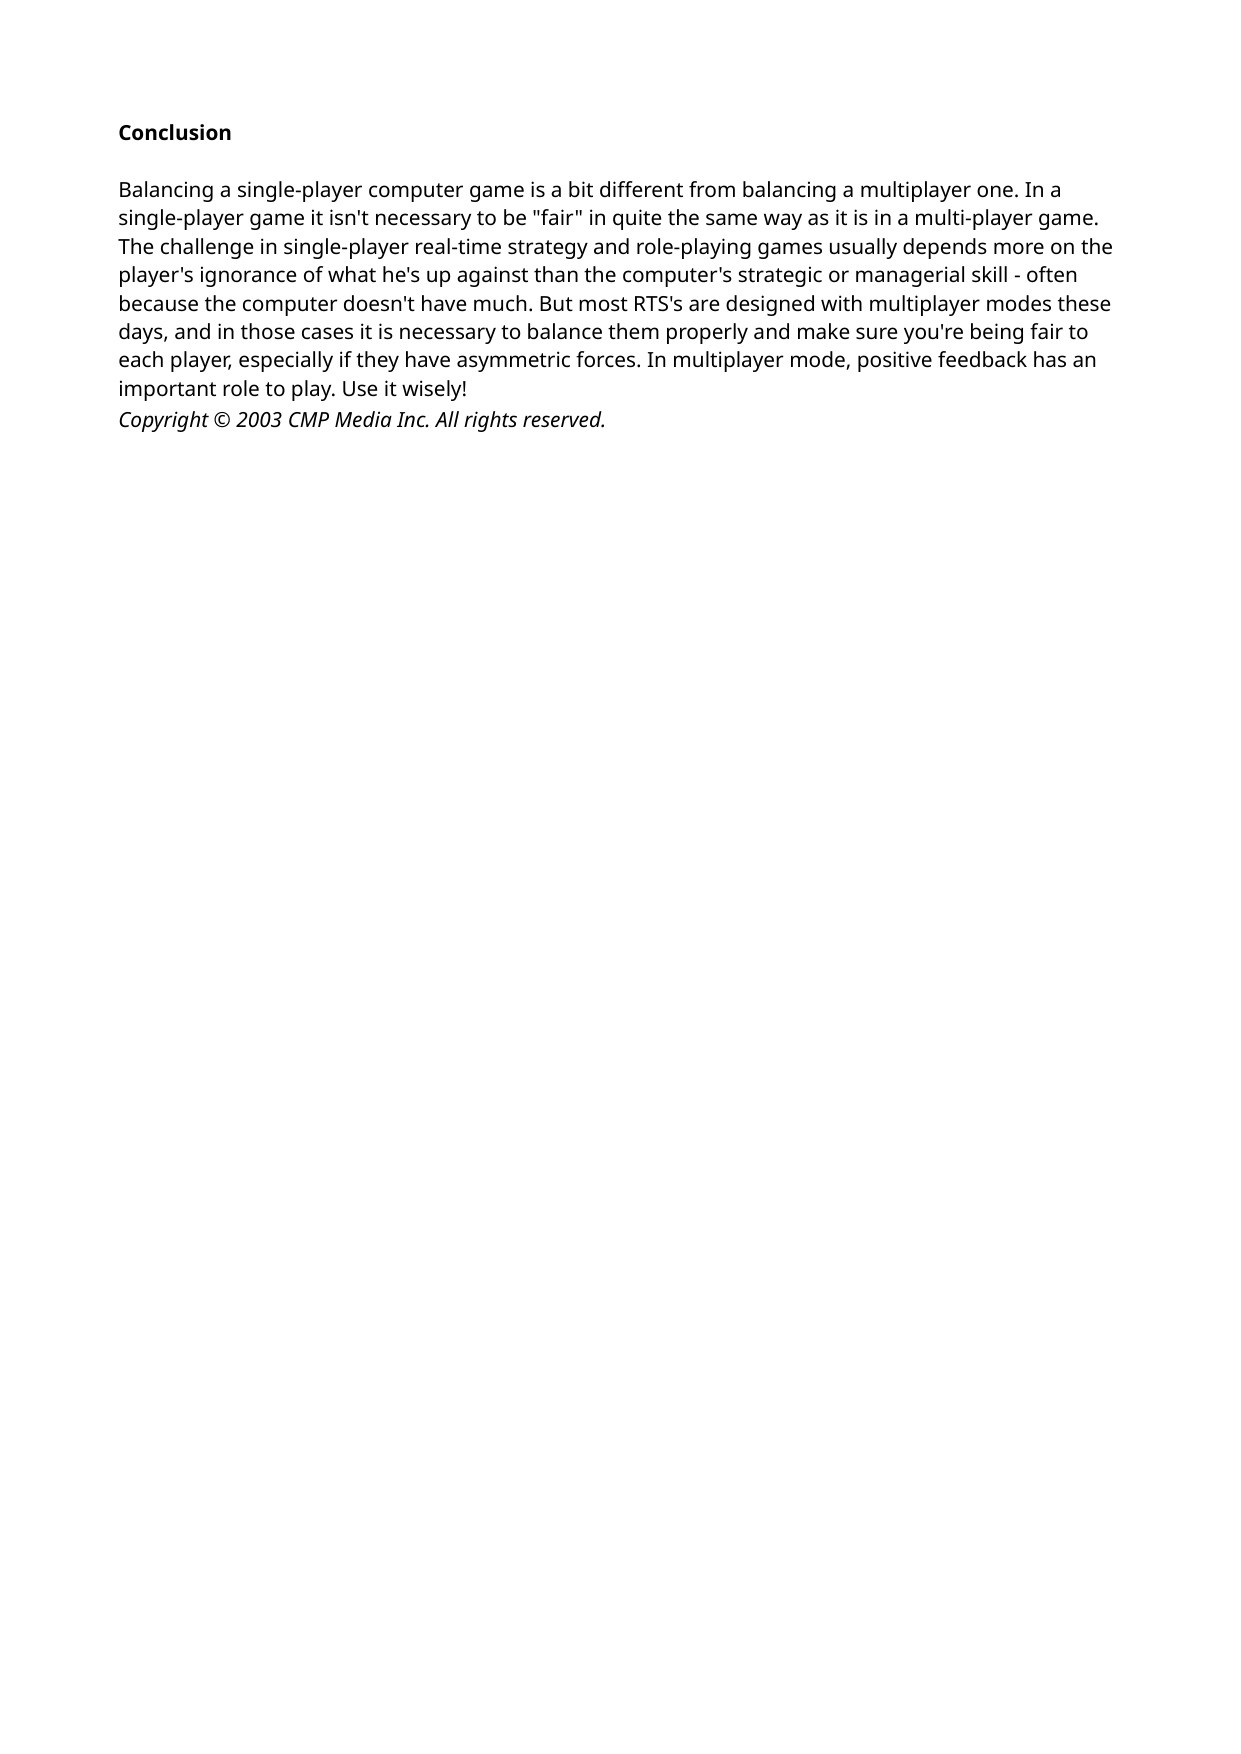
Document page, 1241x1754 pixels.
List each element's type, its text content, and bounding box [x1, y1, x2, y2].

text Conclusion Balancing a single-player computer game is a bit different from balancing a multiplayer one. In a single-player game it isn't necessary to be "fair" in quite the same way as it is in a multi-player game. The challenge in single-player real-time strategy and role-playing games usually depends more on the player's ignorance of what he's up against than the computer's strategic or managerial skill - often because the computer doesn't have much. But most RTS's are designed with multiplayer modes these days, and in those cases it is necessary to balance them properly and make sure you're being fair to each player, especially if they have asymmetric forces. In multiplayer mode, positive feedback has an important role to play. Use it wisely! [118, 118, 1122, 402]
text Copyright © 2003 CMP Media Inc. All rights reserved. [118, 405, 1122, 434]
